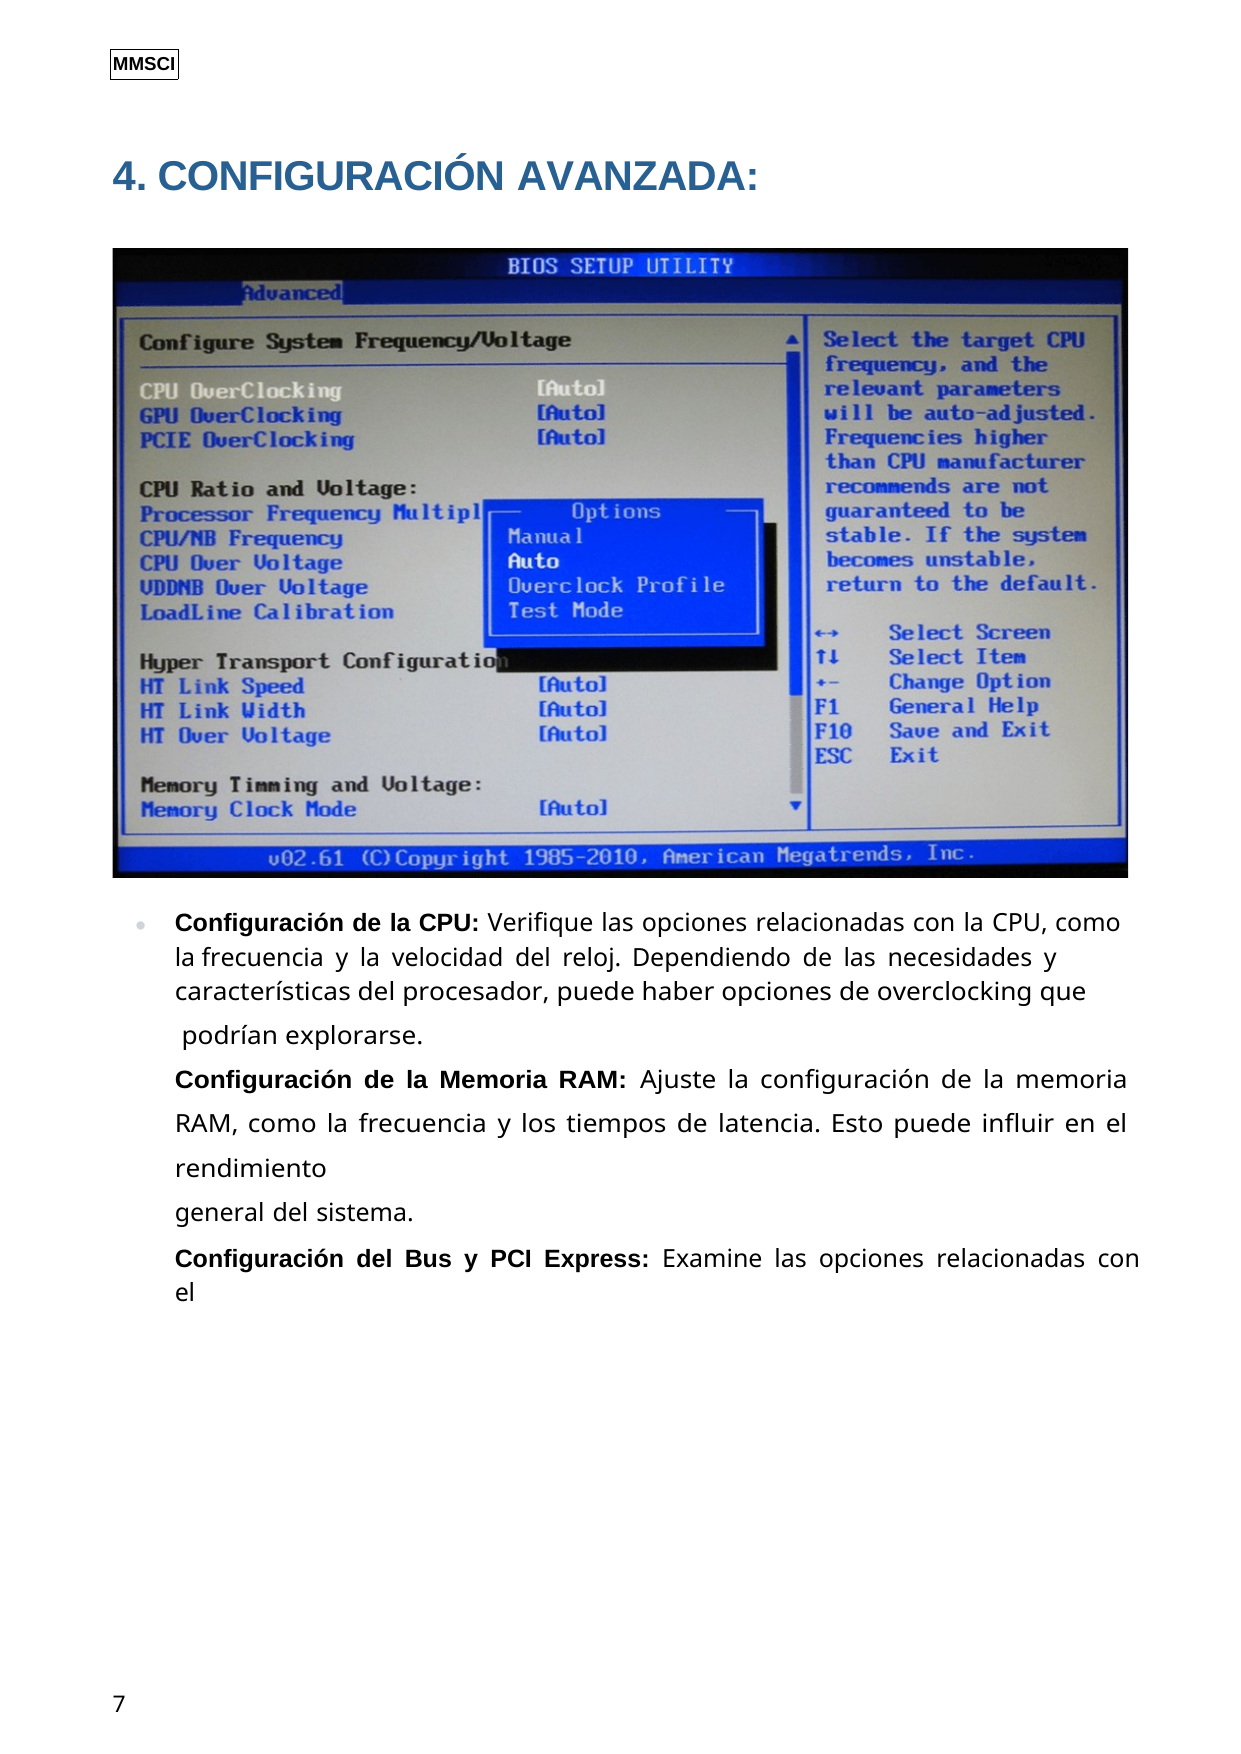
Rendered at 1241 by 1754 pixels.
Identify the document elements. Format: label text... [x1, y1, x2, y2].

picture [112, 248, 1129, 878]
subtitle CONFIGURACIÓN AVANZADA: [112, 152, 1140, 199]
list Configuración de la CPU: Verifique las opciones relacionadas con la CPU, como la frecuencia y la velocidad del reloj. Dependiendo de las necesidades y [135, 878, 1128, 973]
text Configuración del Bus y PCI Express: Examine las opciones relacionadas con el [174, 1241, 1140, 1309]
text podrían explorarse. [174, 1017, 1128, 1052]
text general del sistema. [174, 1194, 1140, 1229]
text características del procesador, puede haber opciones de overclocking que [174, 973, 1128, 1007]
text Configuración de la Memoria RAM: Ajuste la configuración de la memoria RAM, como la frecuencia y los tiempos de latencia. Esto puede influir en el rendimiento [174, 1062, 1128, 1184]
